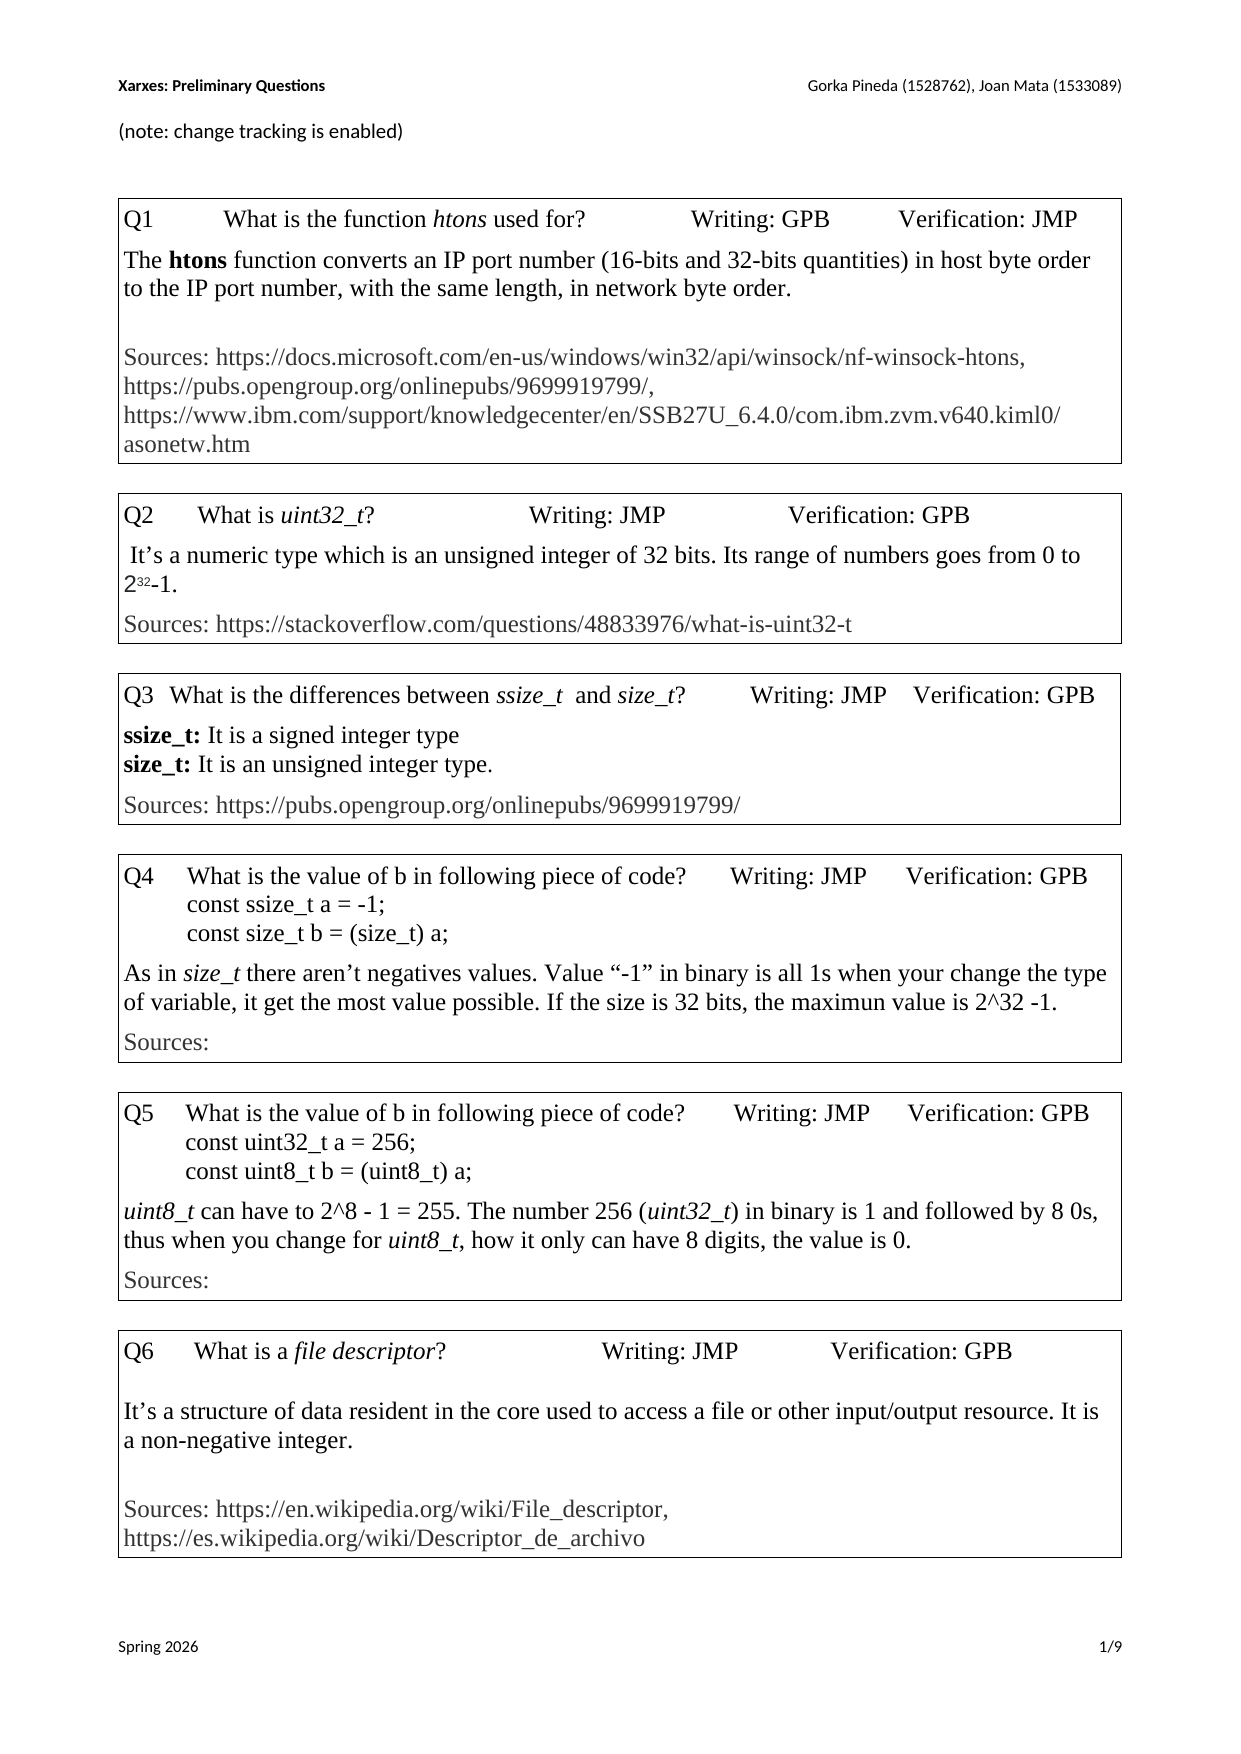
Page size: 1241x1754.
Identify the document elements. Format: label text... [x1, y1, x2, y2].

table_cell Sources: https://en.wikipedia.org/wiki/File_descriptor, https://es.wikipedia.org/wiki/Descriptor_de_archivo [119, 1488, 1121, 1557]
table_header What is the differences between ssize_t and size_t? [164, 674, 745, 714]
table_header Q5 [119, 1093, 180, 1191]
table_header Q4 [119, 855, 181, 953]
table_cell Sources: [119, 1260, 1121, 1300]
table_header Verification: GPB [902, 1093, 1121, 1191]
table_header Writing: JMP [725, 855, 900, 953]
table_header Writing: JMP [524, 494, 782, 534]
table_cell As in size_t there aren’t negatives values. Value “-1” in binary is all 1s when your change the type of variable, it get the most value possible. If the size is 32 bits, the maximun value is 2^32 -1. [119, 953, 1121, 1022]
table_cell Sources: https://pubs.opengroup.org/onlinepubs/9699919799/ [119, 784, 1120, 824]
table_header Verification: GPB [825, 1331, 1121, 1390]
table_cell Sources: https://stackoverflow.com/questions/48833976/what-is-uint32-t [119, 603, 1121, 643]
table_header What is uint32_t? [192, 494, 523, 534]
table_header Writing: JMP [596, 1331, 825, 1390]
table_header Q3 [119, 674, 164, 714]
table_header Verification: GPB [908, 674, 1120, 714]
table_header Verification: JMP [893, 199, 1121, 239]
table_cell The htons function converts an IP port number (16-bits and 32-bits quantities) in host byte order to the IP port number, with the same length, in network byte order. [119, 239, 1121, 337]
table_header Writing: GPB [685, 199, 893, 239]
table_header What is the value of b in following piece of code? const uint32_t a = 256; const uint8_t b = (uint8_t) a; [180, 1093, 728, 1191]
table_cell ssize_t: It is a signed integer type size_t: It is an unsigned integer type. [119, 714, 1120, 784]
table_header Q1 [119, 199, 218, 239]
table_header Verification: GPB [783, 494, 1121, 534]
table_header Q6 [119, 1331, 188, 1390]
table_cell It’s a structure of data resident in the core used to access a file or other input/output resource. It is a non-negative integer. [119, 1390, 1121, 1488]
text (note: change tracking is enabled) [118, 118, 1122, 143]
table_header What is a file descriptor? [188, 1331, 596, 1390]
table_header Writing: JMP [728, 1093, 902, 1191]
table_header What is the function htons used for? [218, 199, 685, 239]
table_cell It’s a numeric type which is an unsigned integer of 32 bits. Its range of numbers goes from 0 to 232-1. [119, 534, 1121, 603]
table_header What is the value of b in following piece of code? const ssize_t a = -1; const size_t b = (size_t) a; [181, 855, 725, 953]
table_cell Sources: https://docs.microsoft.com/en-us/windows/win32/api/winsock/nf-winsock-htons, https://pubs.opengroup.org/onlinepubs/9699919799/, https://www.ibm.com/support/knowledgecenter/en/SSB27U_6.4.0/com.ibm.zvm.v640.kiml0/asonetw.htm [119, 337, 1121, 463]
table_cell uint8_t can have to 2^8 - 1 = 255. The number 256 (uint32_t) in binary is 1 and followed by 8 0s, thus when you change for uint8_t, how it only can have 8 digits, the value is 0. [119, 1191, 1121, 1259]
table_cell Sources: [119, 1022, 1121, 1062]
table_header Writing: JMP [745, 674, 907, 714]
table_header Verification: GPB [900, 855, 1121, 953]
table_header Q2 [119, 494, 192, 534]
